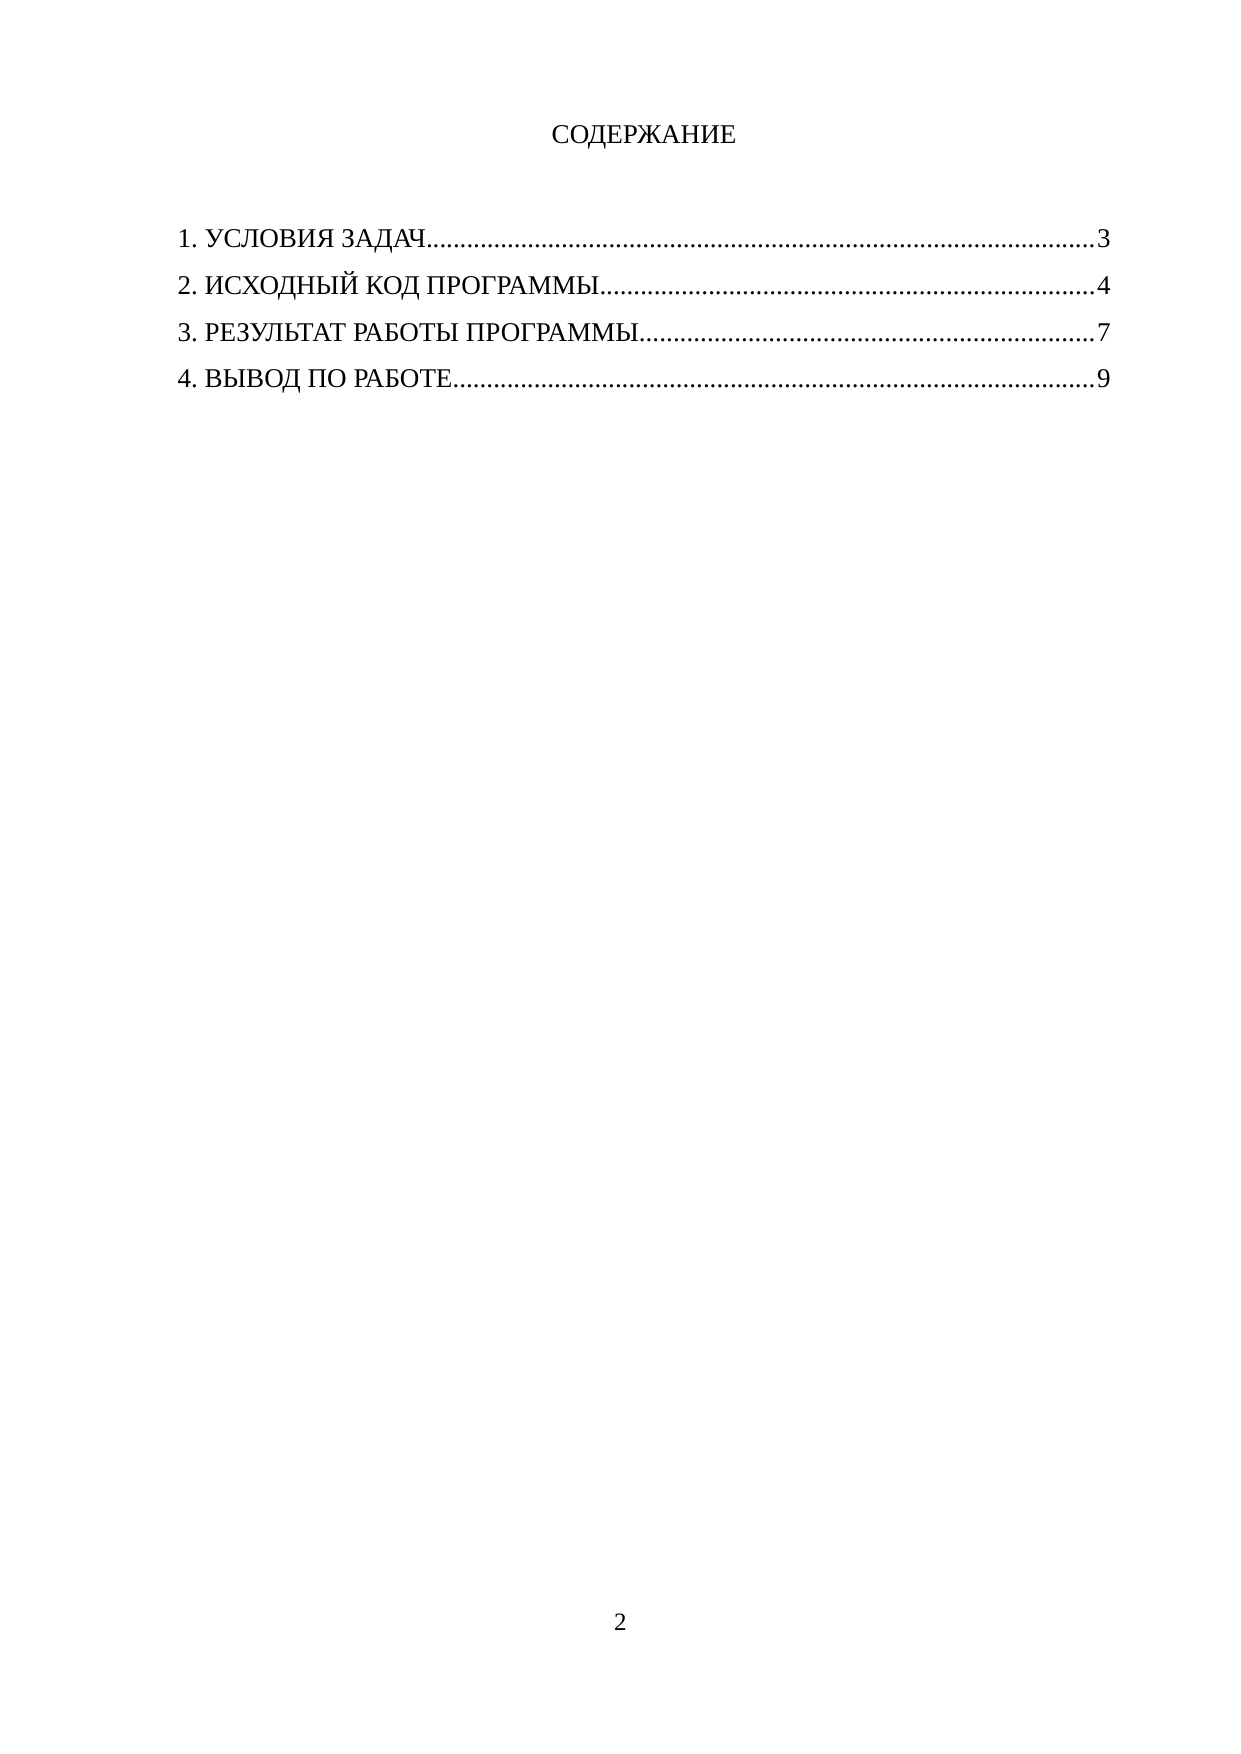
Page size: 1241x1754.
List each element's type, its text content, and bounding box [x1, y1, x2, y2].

text 4. ВЫВОД ПО РАБОТЕ 9 [177, 362, 1122, 394]
text 1. УСЛОВИЯ ЗАДАЧ 3 [177, 222, 1122, 254]
text 3. РЕЗУЛЬТАТ РАБОТЫ ПРОГРАММЫ 7 [177, 316, 1122, 347]
text 2. ИСХОДНЫЙ КОД ПРОГРАММЫ 4 [177, 269, 1122, 300]
text СОДЕРЖАНИЕ [177, 118, 1122, 149]
